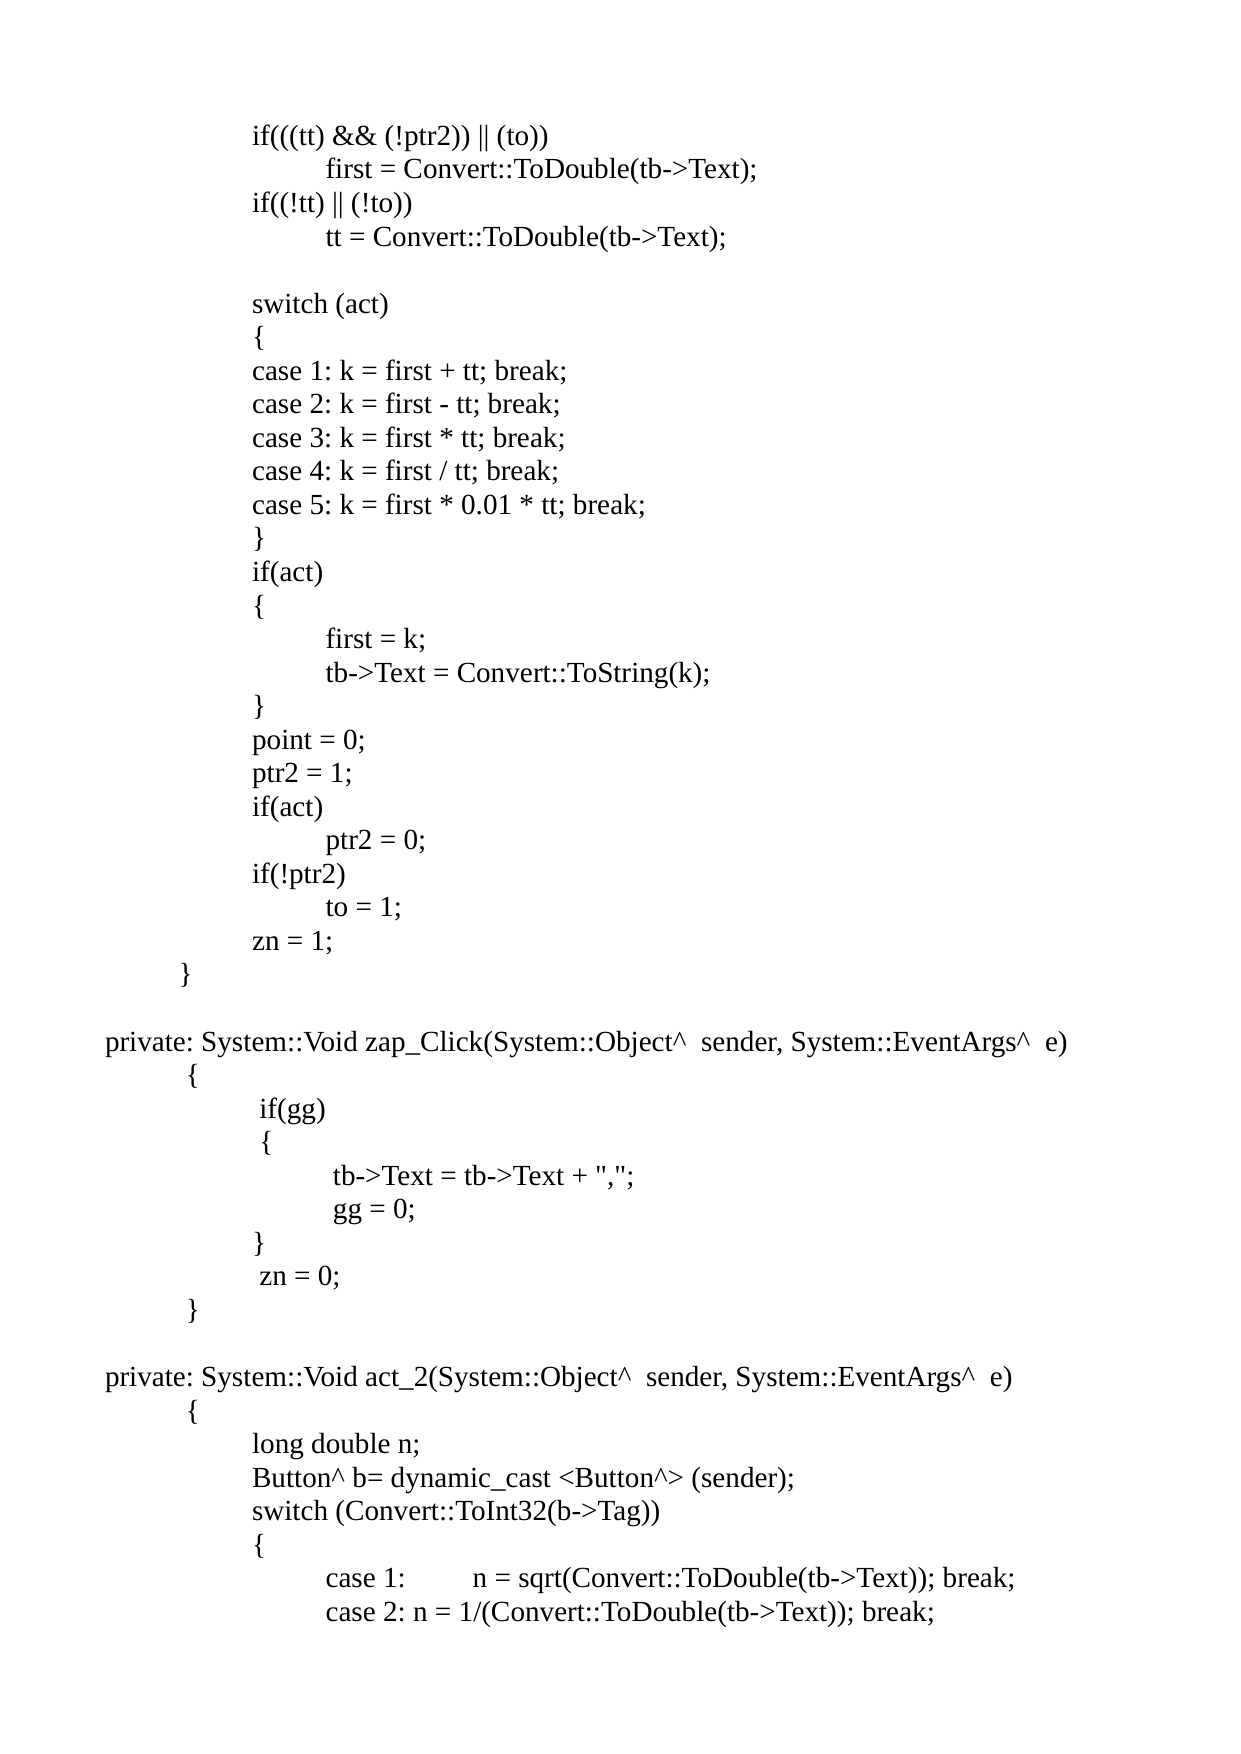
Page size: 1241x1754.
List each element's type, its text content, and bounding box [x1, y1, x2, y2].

text } [105, 688, 1150, 722]
text { [105, 1527, 1150, 1560]
text point = 0; [105, 722, 1150, 755]
text ptr2 = 0; [105, 822, 1150, 856]
text if(((tt) && (!ptr2)) || (to)) [105, 118, 1150, 152]
text long double n; [105, 1426, 1150, 1460]
text { [105, 1393, 1150, 1426]
text case 4: k = first / tt; break; [105, 453, 1150, 487]
text } [105, 1225, 1150, 1258]
text case 1: n = sqrt(Convert::ToDouble(tb->Text)); break; [105, 1560, 1150, 1594]
text case 5: k = first * 0.01 * tt; break; [105, 487, 1150, 521]
text if(!ptr2) [105, 856, 1150, 889]
text if(act) [105, 554, 1150, 588]
text Button^ b= dynamic_cast <Button^> (sender); [105, 1460, 1150, 1493]
text if(act) [105, 789, 1150, 822]
text tb->Text = tb->Text + ","; [105, 1158, 1150, 1191]
text if(gg) [105, 1091, 1150, 1124]
text case 2: k = first - tt; break; [105, 386, 1150, 420]
text case 1: k = first + tt; break; [105, 353, 1150, 386]
text private: System::Void zap_Click(System::Object^ sender, System::EventArgs^ e) [105, 1024, 1150, 1057]
text { [105, 588, 1150, 621]
text ptr2 = 1; [105, 755, 1150, 789]
text case 2: n = 1/(Convert::ToDouble(tb->Text)); break; [105, 1594, 1150, 1627]
text first = Convert::ToDouble(tb->Text); [105, 152, 1150, 185]
text switch (act) [105, 286, 1150, 319]
text { [105, 1124, 1150, 1158]
text case 3: k = first * tt; break; [105, 420, 1150, 453]
text switch (Convert::ToInt32(b->Tag)) [105, 1493, 1150, 1527]
text { [105, 1057, 1150, 1091]
text first = k; [105, 621, 1150, 655]
text tb->Text = Convert::ToString(k); [105, 655, 1150, 688]
text to = 1; [105, 889, 1150, 923]
text private: System::Void act_2(System::Object^ sender, System::EventArgs^ e) [105, 1359, 1150, 1393]
text } [105, 521, 1150, 554]
text zn = 0; [105, 1258, 1150, 1292]
text if((!tt) || (!to)) [105, 185, 1150, 219]
text } [105, 1292, 1150, 1326]
text } [105, 957, 1150, 990]
text gg = 0; [105, 1191, 1150, 1225]
text zn = 1; [105, 923, 1150, 957]
text tt = Convert::ToDouble(tb->Text); [105, 219, 1150, 252]
text { [105, 319, 1150, 353]
